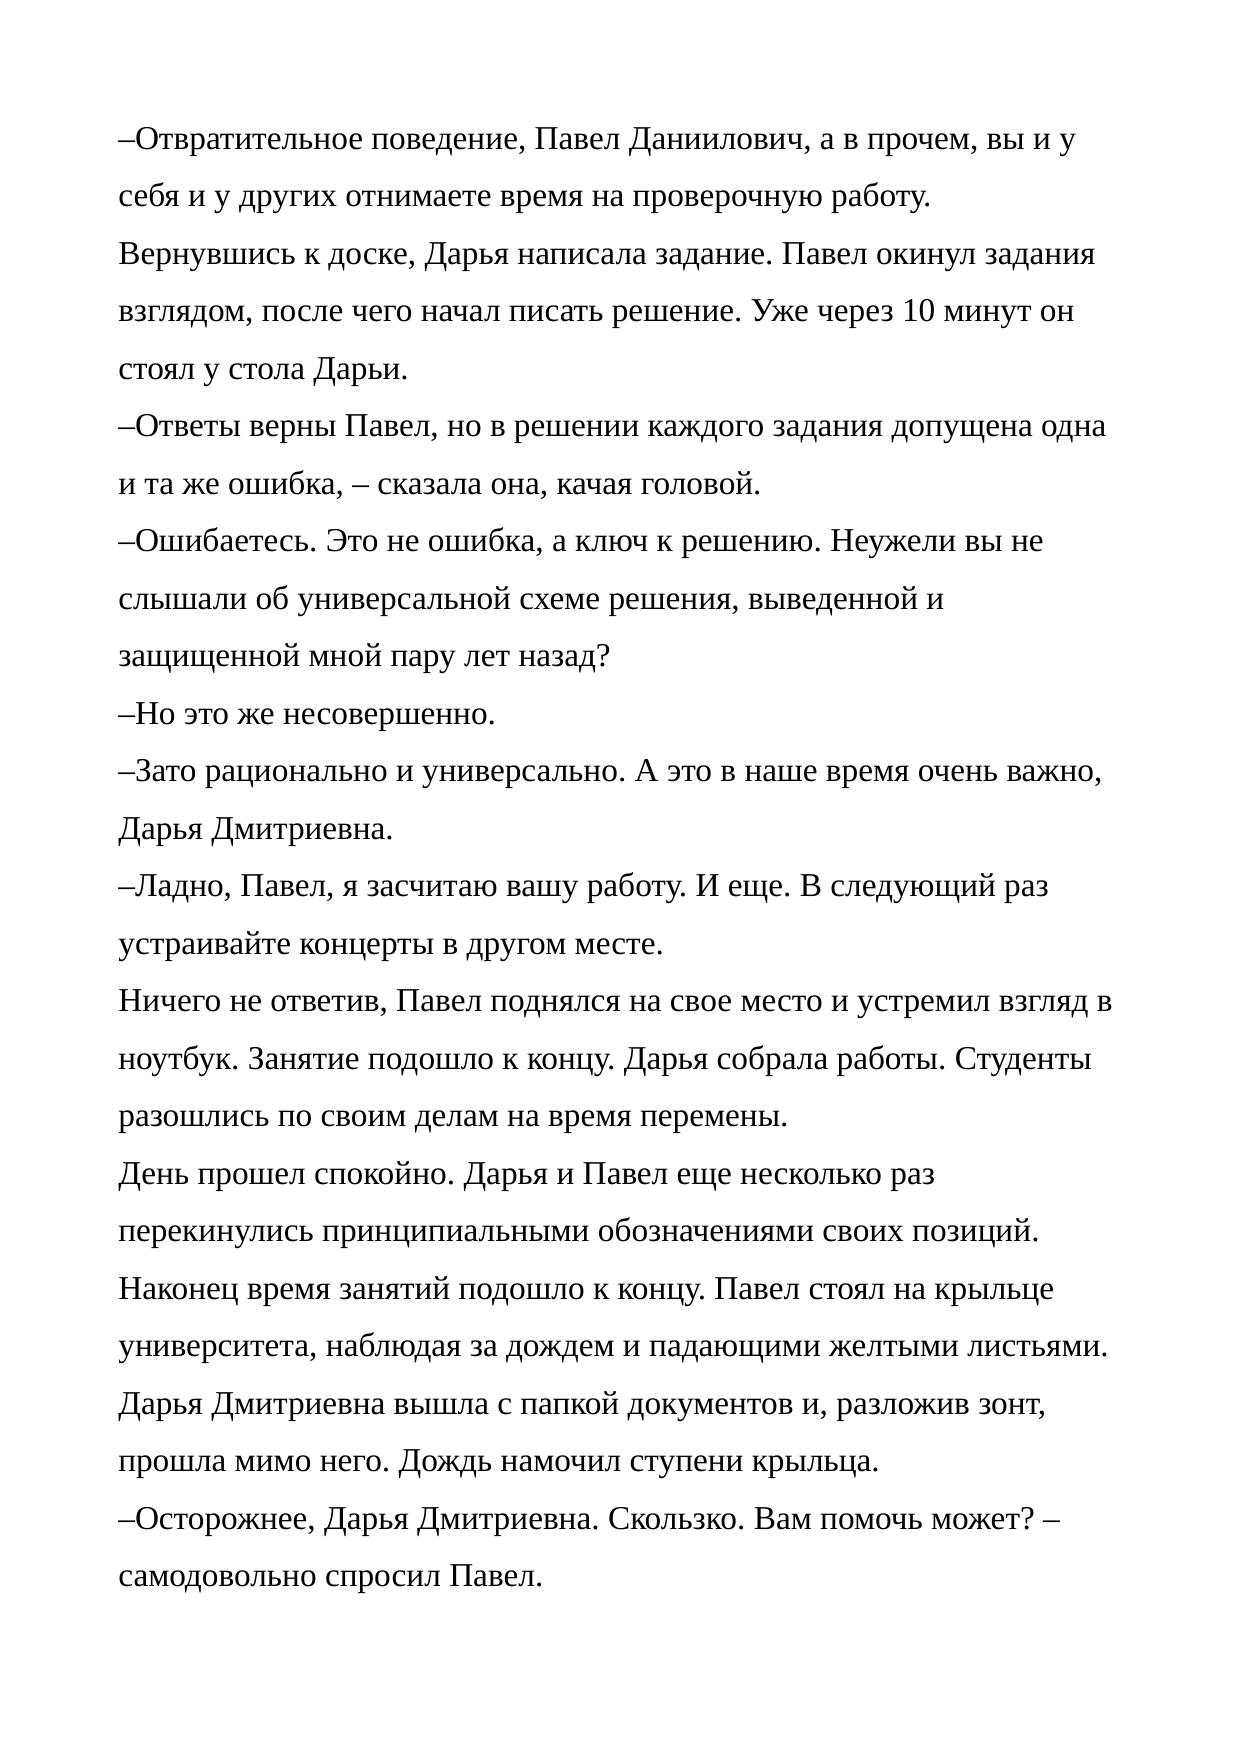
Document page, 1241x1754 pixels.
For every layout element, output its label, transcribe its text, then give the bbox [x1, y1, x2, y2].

text –Ответы верны Павел, но в решении каждого задания допущена одна и та же ошибка, – сказала она, качая головой. [118, 406, 1122, 501]
text –Осторожнее, Дарья Дмитриевна. Скользко. Вам помочь может? – самодовольно спросил Павел. [118, 1498, 1122, 1594]
text –Отвратительное поведение, Павел Даниилович, а в прочем, вы и у себя и у других отнимаете время на проверочную работу. [118, 118, 1122, 214]
text –Ошибаетесь. Это не ошибка, а ключ к решению. Неужели вы не слышали об универсальной схеме решения, выведенной и защищенной мной пару лет назад? [118, 521, 1122, 674]
text Вернувшись к доске, Дарья написала задание. Павел окинул задания взглядом, после чего начал писать решение. Уже через 10 минут он стоял у стола Дарьи. [118, 233, 1122, 386]
text –Но это же несовершенно. [118, 693, 1122, 731]
text День прошел спокойно. Дарья и Павел еще несколько раз перекинулись принципиальными обозначениями своих позиций. Наконец время занятий подошло к концу. Павел стоял на крыльце университета, наблюдая за дождем и падающими желтыми листьями. Дарья Дмитриевна вышла с папкой документов и, разложив зонт, прошла мимо него. Дождь намочил ступени крыльца. [118, 1153, 1122, 1479]
text –Зато рационально и универсально. А это в наше время очень важно, Дарья Дмитриевна. [118, 751, 1122, 846]
text –Ладно, Павел, я засчитаю вашу работу. И еще. В следующий раз устраивайте концерты в другом месте. [118, 866, 1122, 961]
text Ничего не ответив, Павел поднялся на свое место и устремил взгляд в ноутбук. Занятие подошло к концу. Дарья собрала работы. Студенты разошлись по своим делам на время перемены. [118, 981, 1122, 1134]
